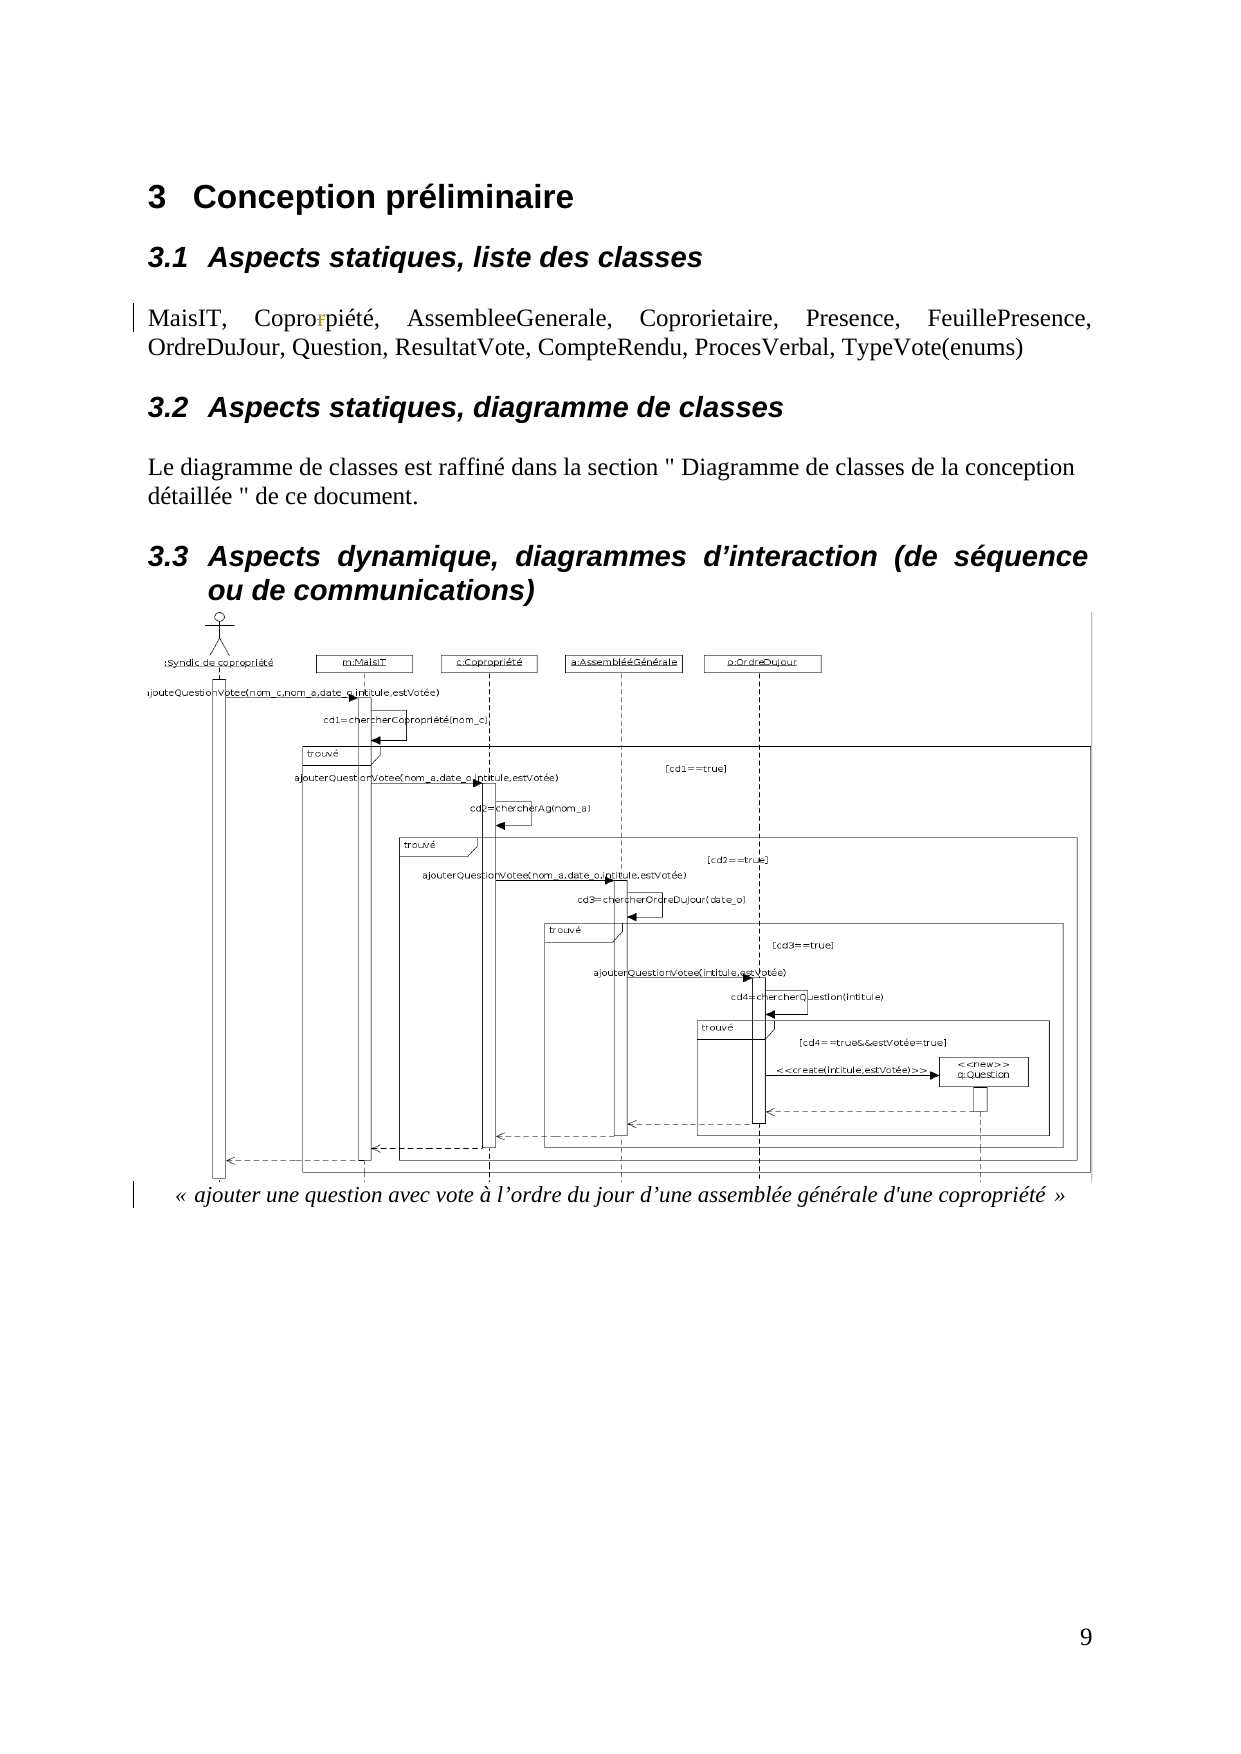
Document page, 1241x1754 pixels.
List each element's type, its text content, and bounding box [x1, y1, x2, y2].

subtitle Aspects statiques, diagramme de classes [148, 390, 1092, 423]
text MaisIT, Copropiété, AssembleeGenerale, Coprorietaire, Presence, FeuillePresence, OrdreDuJour, Question, ResultatVote, CompteRendu, ProcesVerbal, TypeVote(enums) [148, 303, 1092, 361]
subtitle Aspects statiques, liste des classes [148, 240, 1092, 274]
text « ajouter une question avec vote à l’ordre du jour d’une assemblée générale d'une copropriété » [148, 1182, 1092, 1208]
picture [147, 612, 1093, 1182]
text Le diagramme de classes est raffiné dans la section " Diagramme de classes de la conception détaillée " de ce document. [148, 452, 1092, 510]
subtitle Aspects dynamique, diagrammes d’interaction (de séquence ou de communications) [148, 539, 1092, 606]
subtitle Conception préliminaire [148, 177, 1092, 215]
